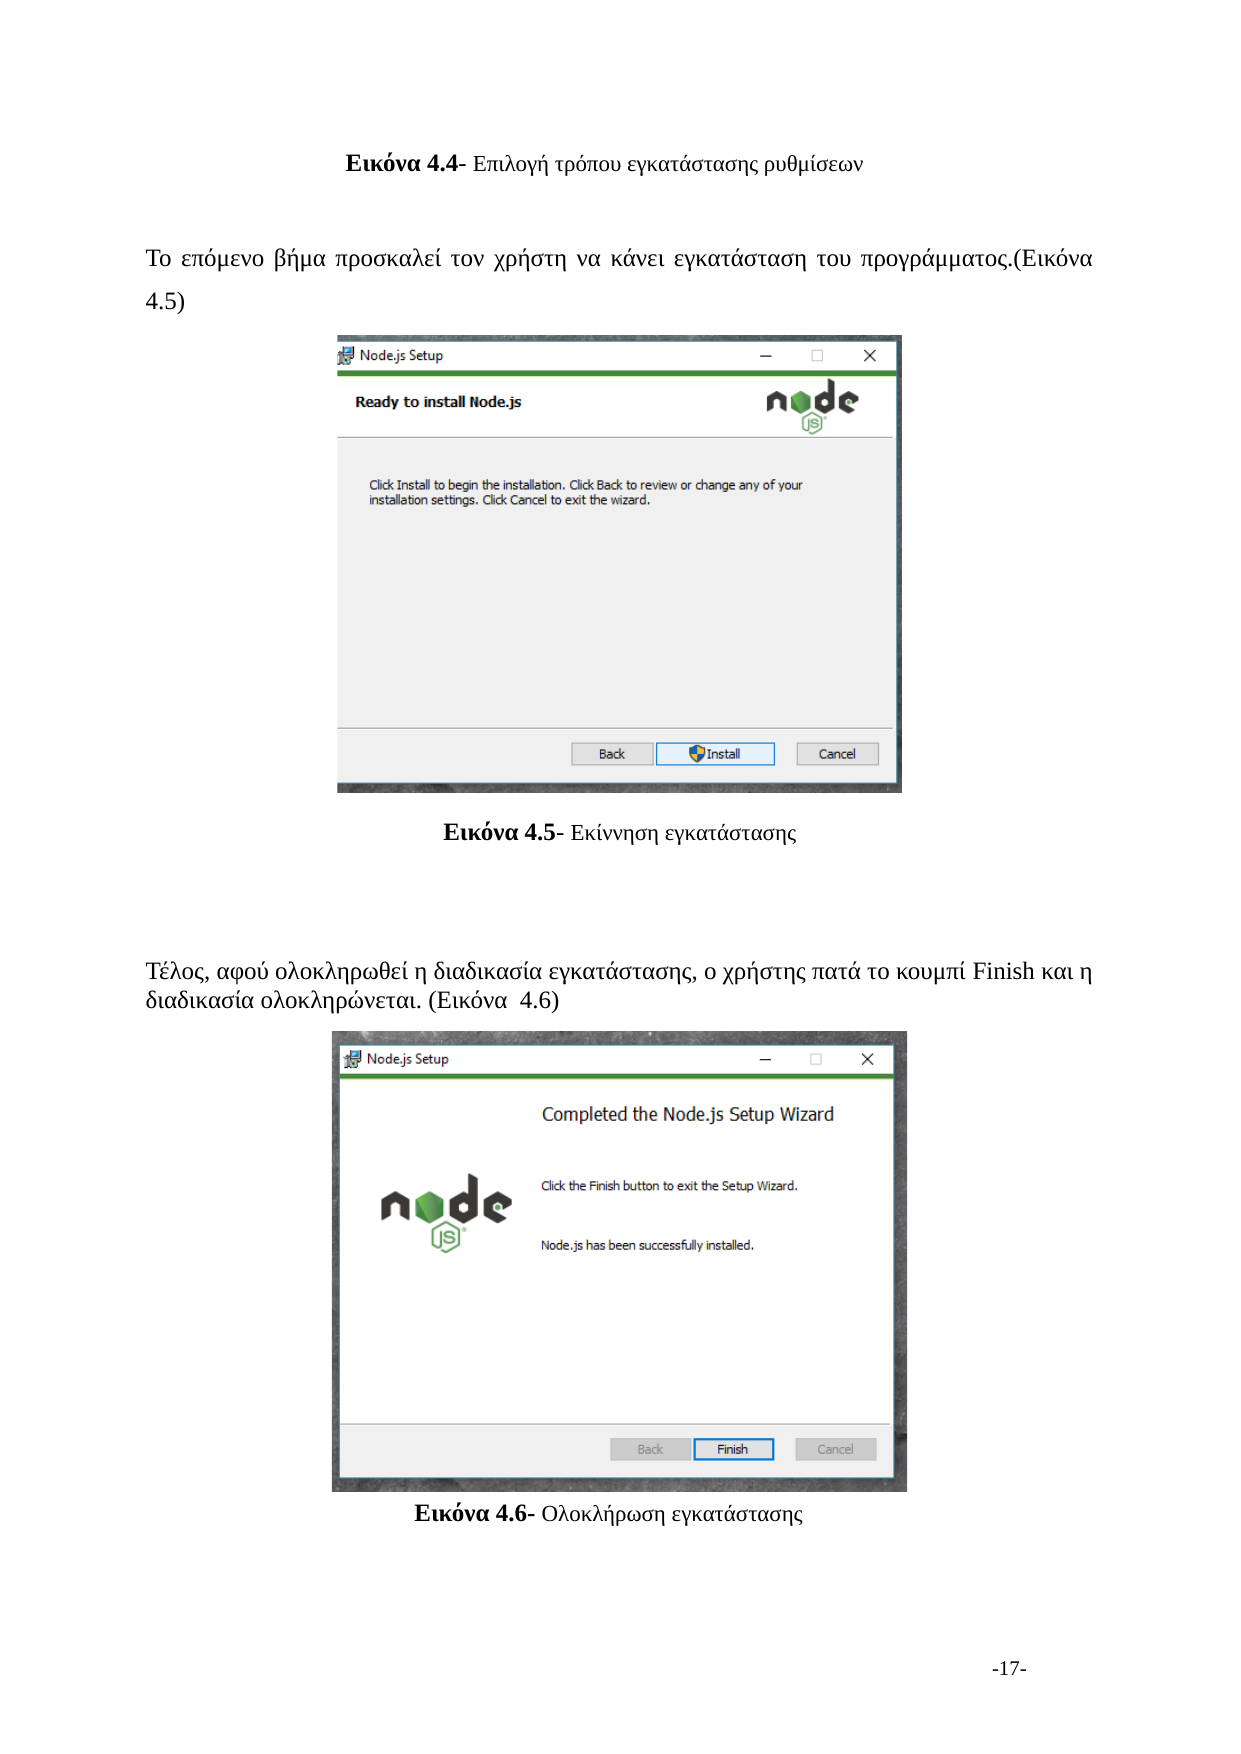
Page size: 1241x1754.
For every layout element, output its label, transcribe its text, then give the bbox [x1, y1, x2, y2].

text Εικόνα 4.6- Ολοκλήρωση εγκατάστασης [145, 1498, 1094, 1527]
text Τέλος, αφού ολοκληρωθεί η διαδικασία εγκατάστασης, ο χρήστης πατά το κουμπί Finish και η διαδικασία ολοκληρώνεται. (Εικόνα 4.6) [145, 956, 1094, 1014]
picture [331, 1031, 908, 1492]
text Το επόμενο βήμα προσκαλεί τον χρήστη να κάνει εγκατάσταση του προγράμματος.(Εικόνα 4.5) [145, 243, 1094, 315]
picture [337, 335, 902, 793]
text Εικόνα 4.4- Επιλογή τρόπου εγκατάστασης ρυθμίσεων [145, 148, 1094, 176]
text Εικόνα 4.5- Εκίννηση εγκατάστασης [145, 817, 1094, 846]
